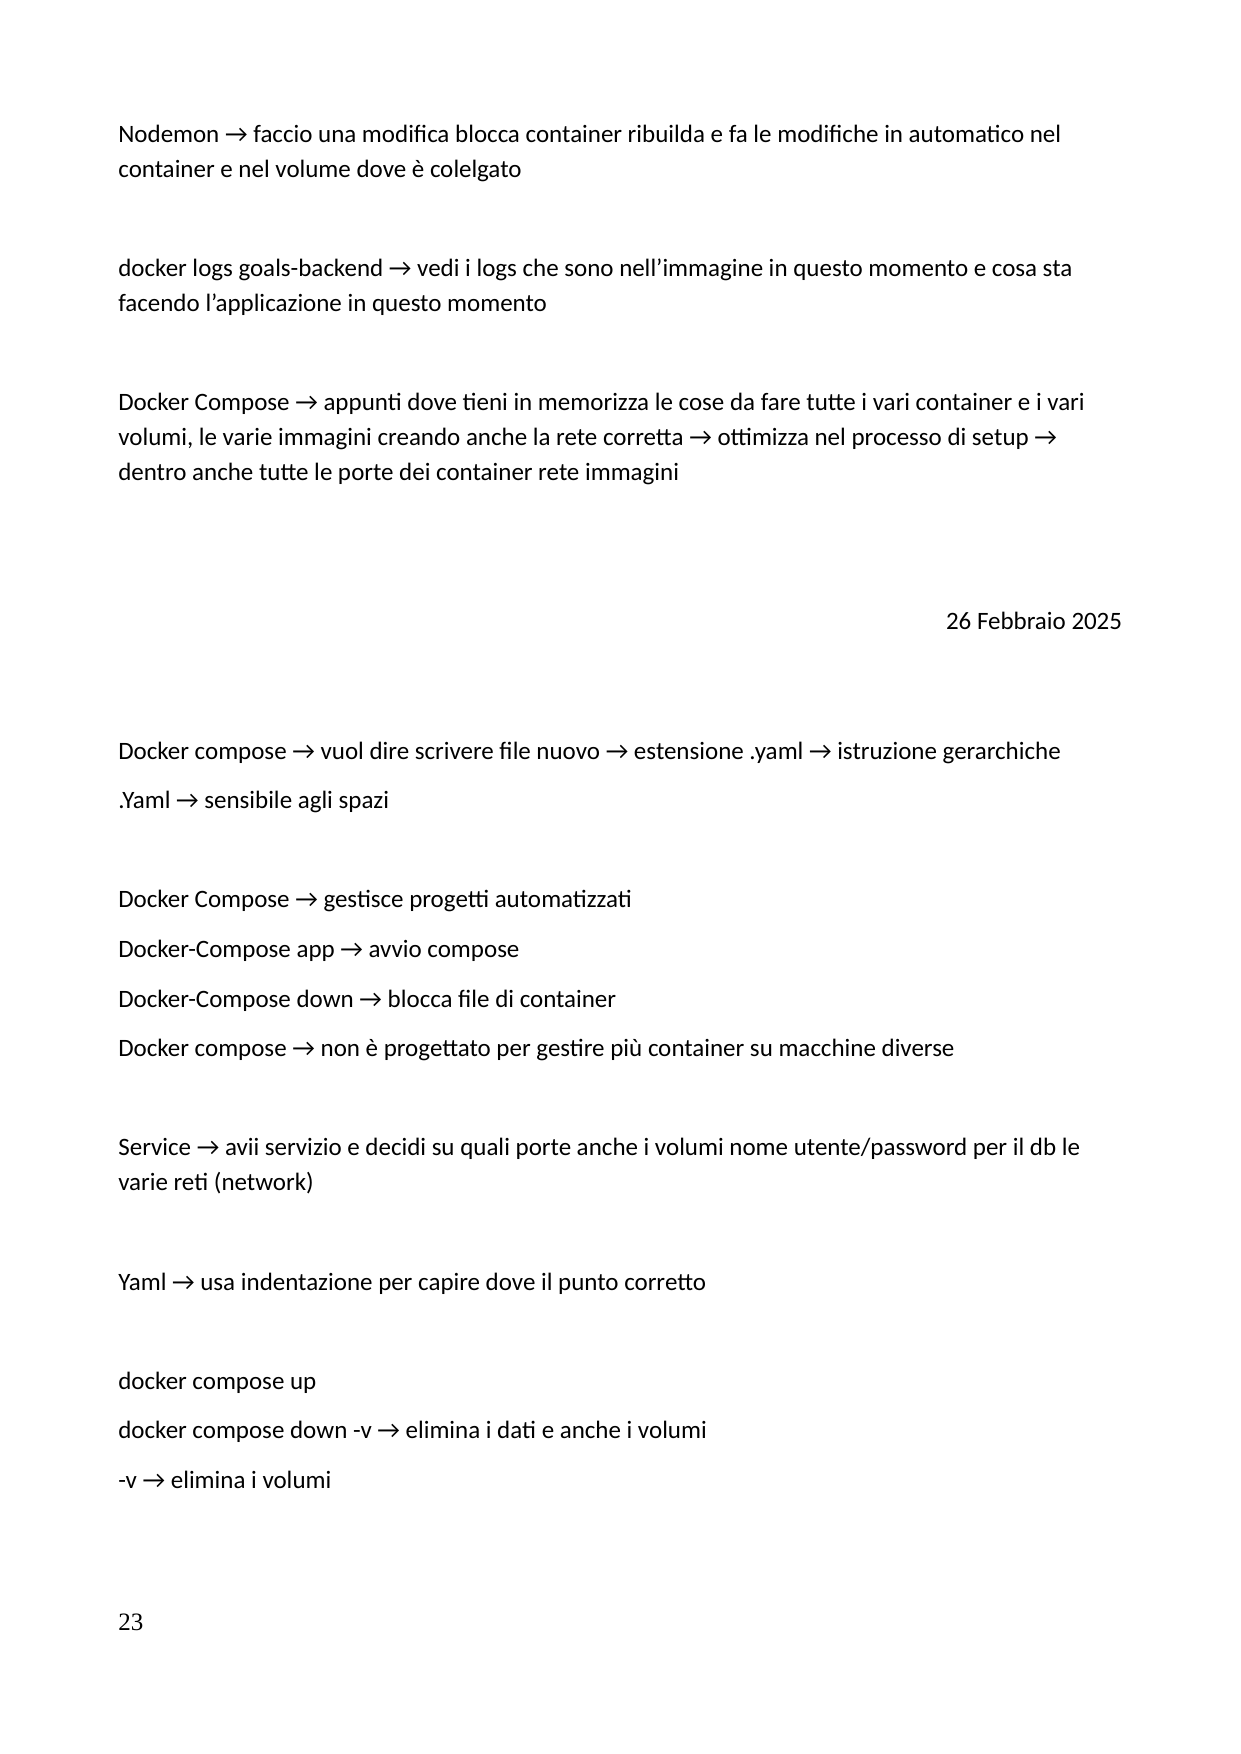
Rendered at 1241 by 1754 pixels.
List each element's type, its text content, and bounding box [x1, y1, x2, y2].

text Nodemon → faccio una modifica blocca container ribuilda e fa le modifiche in automatico nel container e nel volume dove è colelgato [118, 118, 1122, 184]
text 26 Febbraio 2025 [118, 605, 1122, 636]
text Docker Compose → appunti dove tieni in memorizza le cose da fare tutte i vari container e i vari volumi, le varie immagini creando anche la rete corretta → ottimizza nel processo di setup → dentro anche tutte le porte dei container rete immagini [118, 386, 1122, 487]
text Docker Compose → gestisce progetti automatizzati [118, 884, 1122, 914]
text docker logs goals-backend → vedi i logs che sono nell’immagine in questo momento e cosa sta facendo l’applicazione in questo momento [118, 252, 1122, 318]
text docker compose down -v → elimina i dati e anche i volumi [118, 1414, 1122, 1445]
text docker compose up [118, 1365, 1122, 1395]
text Yaml → usa indentazione per capire dove il punto corretto [118, 1266, 1122, 1296]
text Service → avii servizio e decidi su quali porte anche i volumi nome utente/password per il db le varie reti (network) [118, 1132, 1122, 1197]
text Docker compose → vuol dire scrivere file nuovo → estensione .yaml → istruzione gerarchiche [118, 735, 1122, 765]
text Docker compose → non è progettato per gestire più container su macchine diverse [118, 1032, 1122, 1063]
text .Yaml → sensibile agli spazi [118, 784, 1122, 815]
text Docker-Compose app → avvio compose [118, 933, 1122, 964]
text Docker-Compose down → blocca file di container [118, 983, 1122, 1013]
text -v → elimina i volumi [118, 1464, 1122, 1494]
